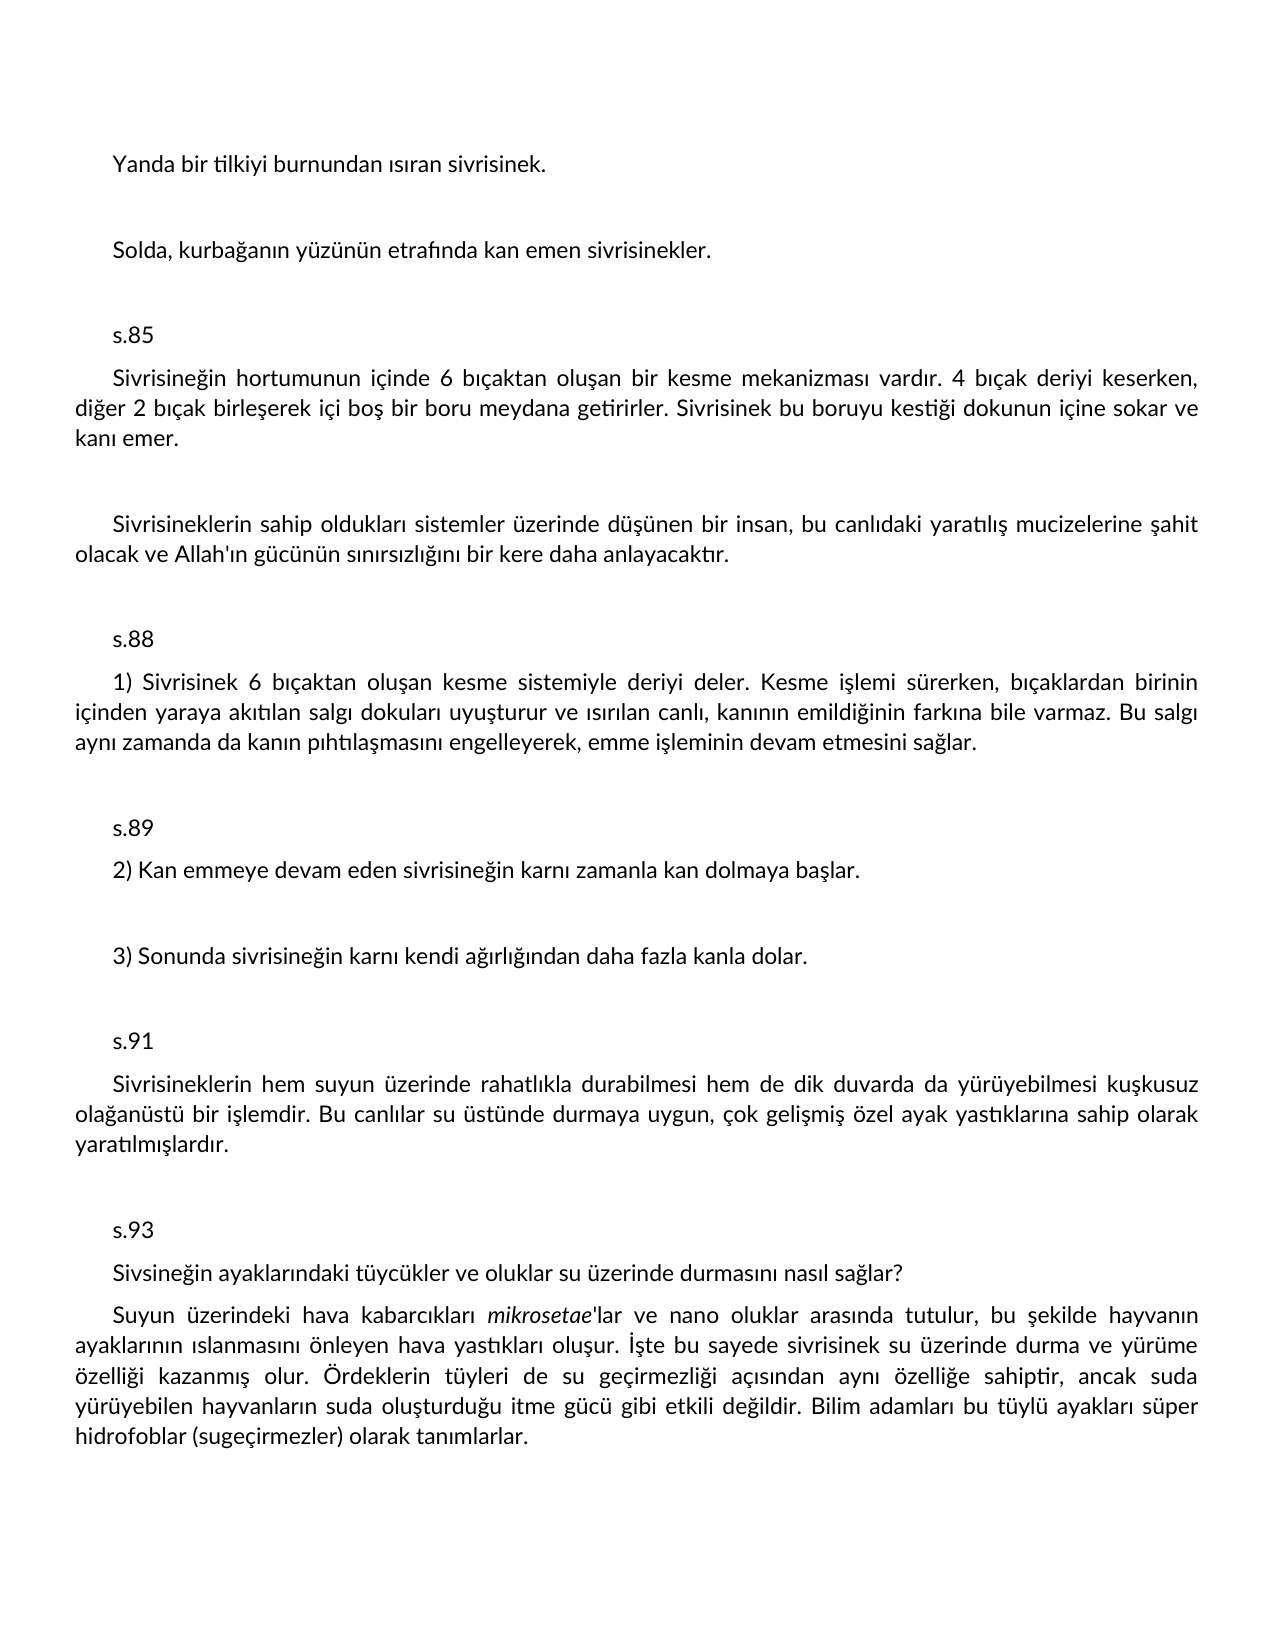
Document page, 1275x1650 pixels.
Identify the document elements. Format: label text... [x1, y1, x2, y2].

text s.85 [75, 321, 1200, 348]
text Sivrisineğin hortumunun içinde 6 bıçaktan oluşan bir kesme mekanizması vardır. 4 bıçak deriyi keserken, diğer 2 bıçak birleşerek içi boş bir boru meydana getirirler. Sivrisinek bu boruyu kestiği dokunun içine sokar ve kanı emer. [75, 363, 1200, 451]
text s.89 [75, 813, 1200, 841]
text Sivrisineklerin hem suyun üzerinde rahatlıkla durabilmesi hem de dik duvarda da yürüyebilmesi kuşkusuz olağanüstü bir işlemdir. Bu canlılar su üstünde durmaya uygun, çok gelişmiş özel ayak yastıklarına sahip olarak yaratılmışlardır. [75, 1070, 1200, 1158]
text Solda, kurbağanın yüzünün etrafında kan emen sivrisinekler. [75, 235, 1200, 263]
text Suyun üzerindeki hava kabarcıkları mikrosetae'lar ve nano oluklar arasında tutulur, bu şekilde hayvanın ayaklarının ıslanmasını önleyen hava yastıkları oluşur. İşte bu sayede sivrisinek su üzerinde durma ve yürüme özelliği kazanmış olur. Ördeklerin tüyleri de su geçirmezliği açısından aynı özelliğe sahiptir, ancak suda yürüyebilen hayvanların suda oluşturduğu itme gücü gibi etkili değildir. Bilim adamları bu tüylü ayakları süper hidrofoblar (sugeçirmezler) olarak tanımlarlar. [75, 1301, 1200, 1449]
text 2) Kan emmeye devam eden sivrisineğin karnı zamanla kan dolmaya başlar. [75, 856, 1200, 884]
text Yanda bir tilkiyi burnundan ısıran sivrisinek. [75, 150, 1200, 177]
text Sivrisineklerin sahip oldukları sistemler üzerinde düşünen bir insan, bu canlıdaki yaratılış mucizelerine şahit olacak ve Allah'ın gücünün sınırsızlığını bir kere daha anlayacaktır. [75, 509, 1200, 567]
text s.88 [75, 625, 1200, 652]
text 1) Sivrisinek 6 bıçaktan oluşan kesme sistemiyle deriyi deler. Kesme işlemi sürerken, bıçaklardan birinin içinden yaraya akıtılan salgı dokuları uyuşturur ve ısırılan canlı, kanının emildiğinin farkına bile varmaz. Bu salgı aynı zamanda da kanın pıhtılaşmasını engelleyerek, emme işleminin devam etmesini sağlar. [75, 668, 1200, 756]
text s.91 [75, 1027, 1200, 1054]
text 3) Sonunda sivrisineğin karnı kendi ağırlığından daha fazla kanla dolar. [75, 942, 1200, 969]
text s.93 [75, 1216, 1200, 1243]
text Sivsineğin ayaklarındaki tüycükler ve oluklar su üzerinde durmasını nasıl sağlar? [75, 1258, 1200, 1286]
